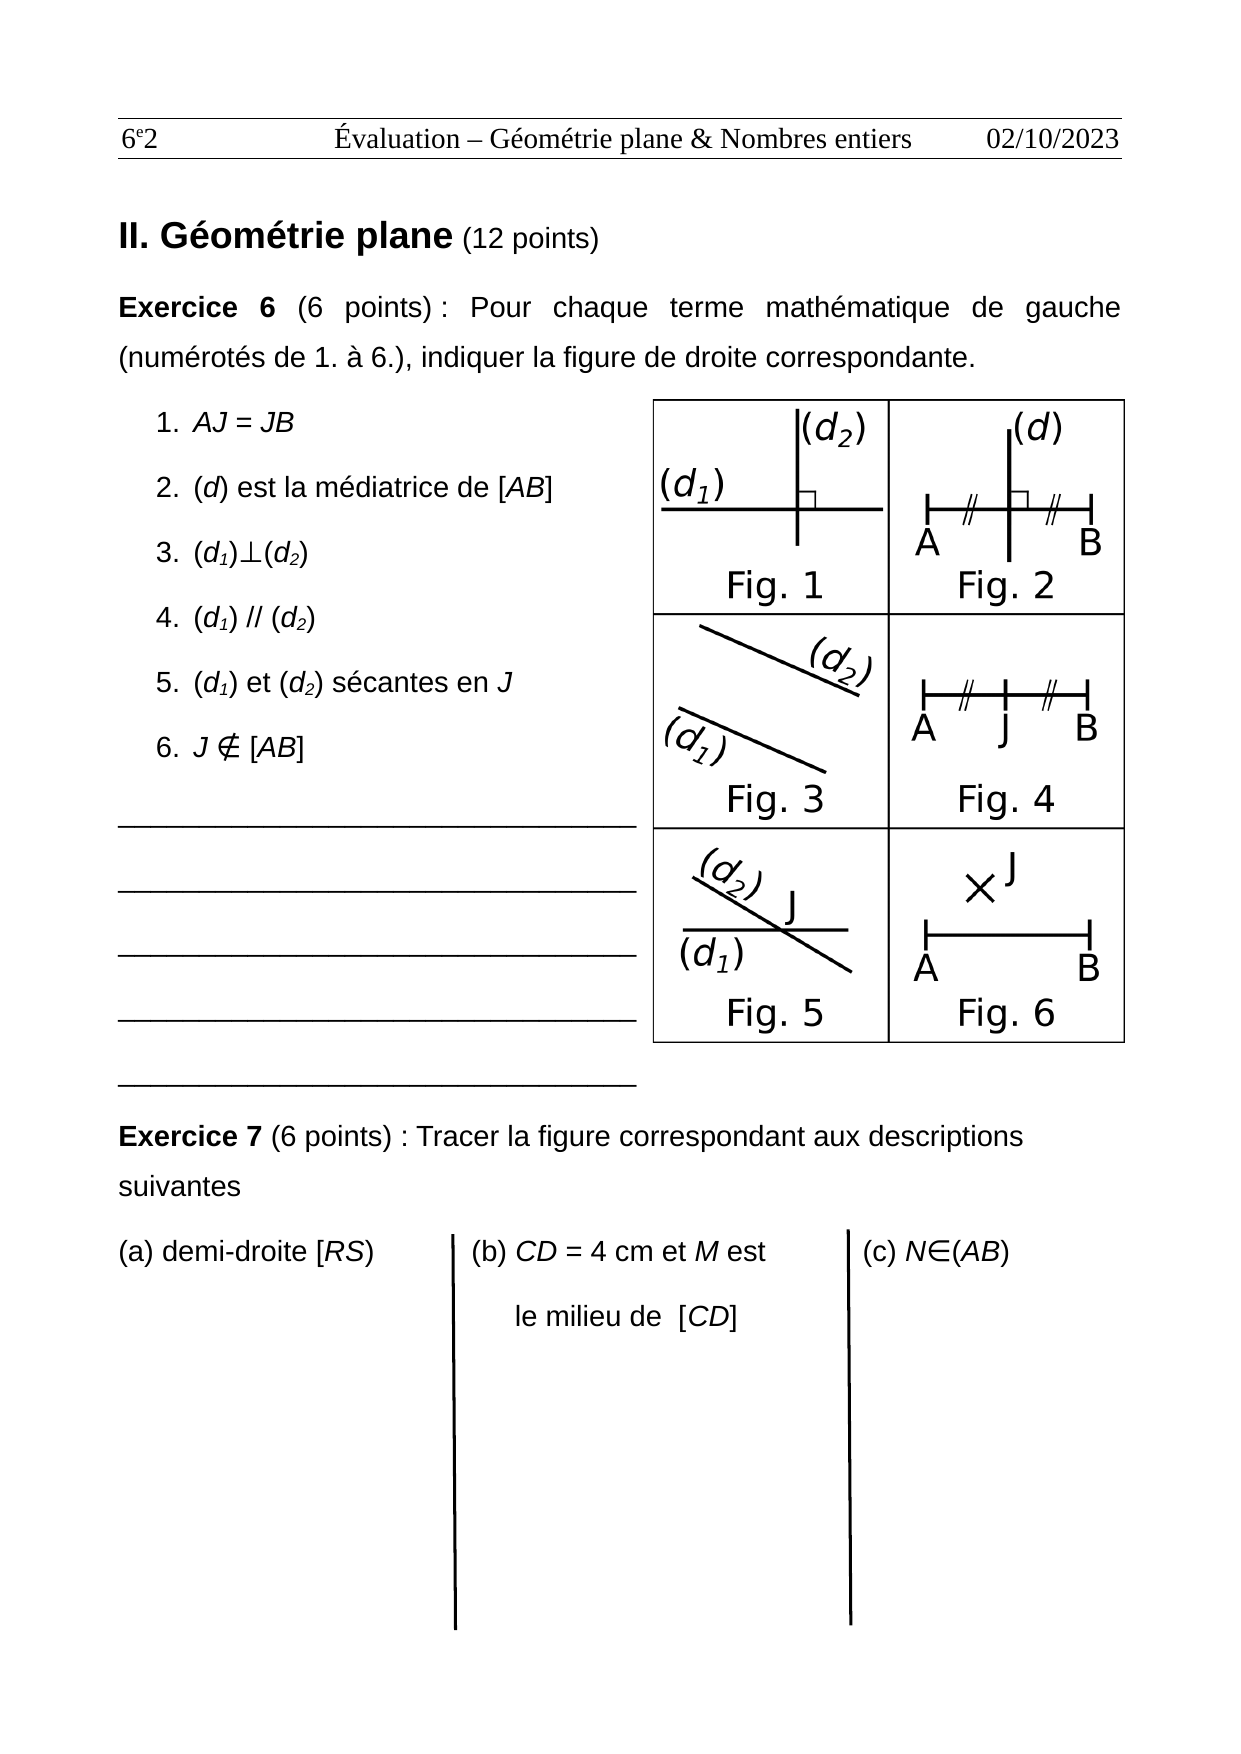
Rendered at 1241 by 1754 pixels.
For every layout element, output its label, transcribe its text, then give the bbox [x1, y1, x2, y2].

text (c) N∈(AB) [850, 1234, 1122, 1268]
text ________________________________ [118, 1054, 1122, 1088]
text (b) CD = 4 cm et M est [455, 1234, 846, 1268]
text [851, 1299, 1122, 1333]
text ________________________________ [118, 859, 652, 893]
list (d1)⊥(d2) [156, 535, 652, 569]
text Exercice 7 (6 points) : Tracer la figure correspondant aux descriptions suivantes [118, 1119, 1122, 1203]
subtitle II. Géométrie plane (12 points) [118, 213, 1122, 256]
list J ∉ [AB] [156, 730, 652, 763]
text Exercice 6 (6 points) : Pour chaque terme mathématique de gauche (numérotés de 1. à 6.), indiquer la figure de droite correspondante. [118, 290, 1122, 374]
picture [652, 399, 1125, 1043]
text le milieu de [CD] [455, 1299, 847, 1333]
list (d1) // (d2) [156, 600, 652, 633]
text (a) demi-droite [RS) [118, 1234, 451, 1268]
list (d1) et (d2) sécantes en J [156, 665, 652, 698]
text ________________________________ [118, 989, 652, 1023]
text ________________________________ [118, 924, 652, 958]
text ________________________________ [118, 795, 652, 828]
text [118, 1299, 452, 1333]
list AJ = JB [156, 405, 652, 439]
list (d) est la médiatrice de [AB] [156, 470, 652, 504]
